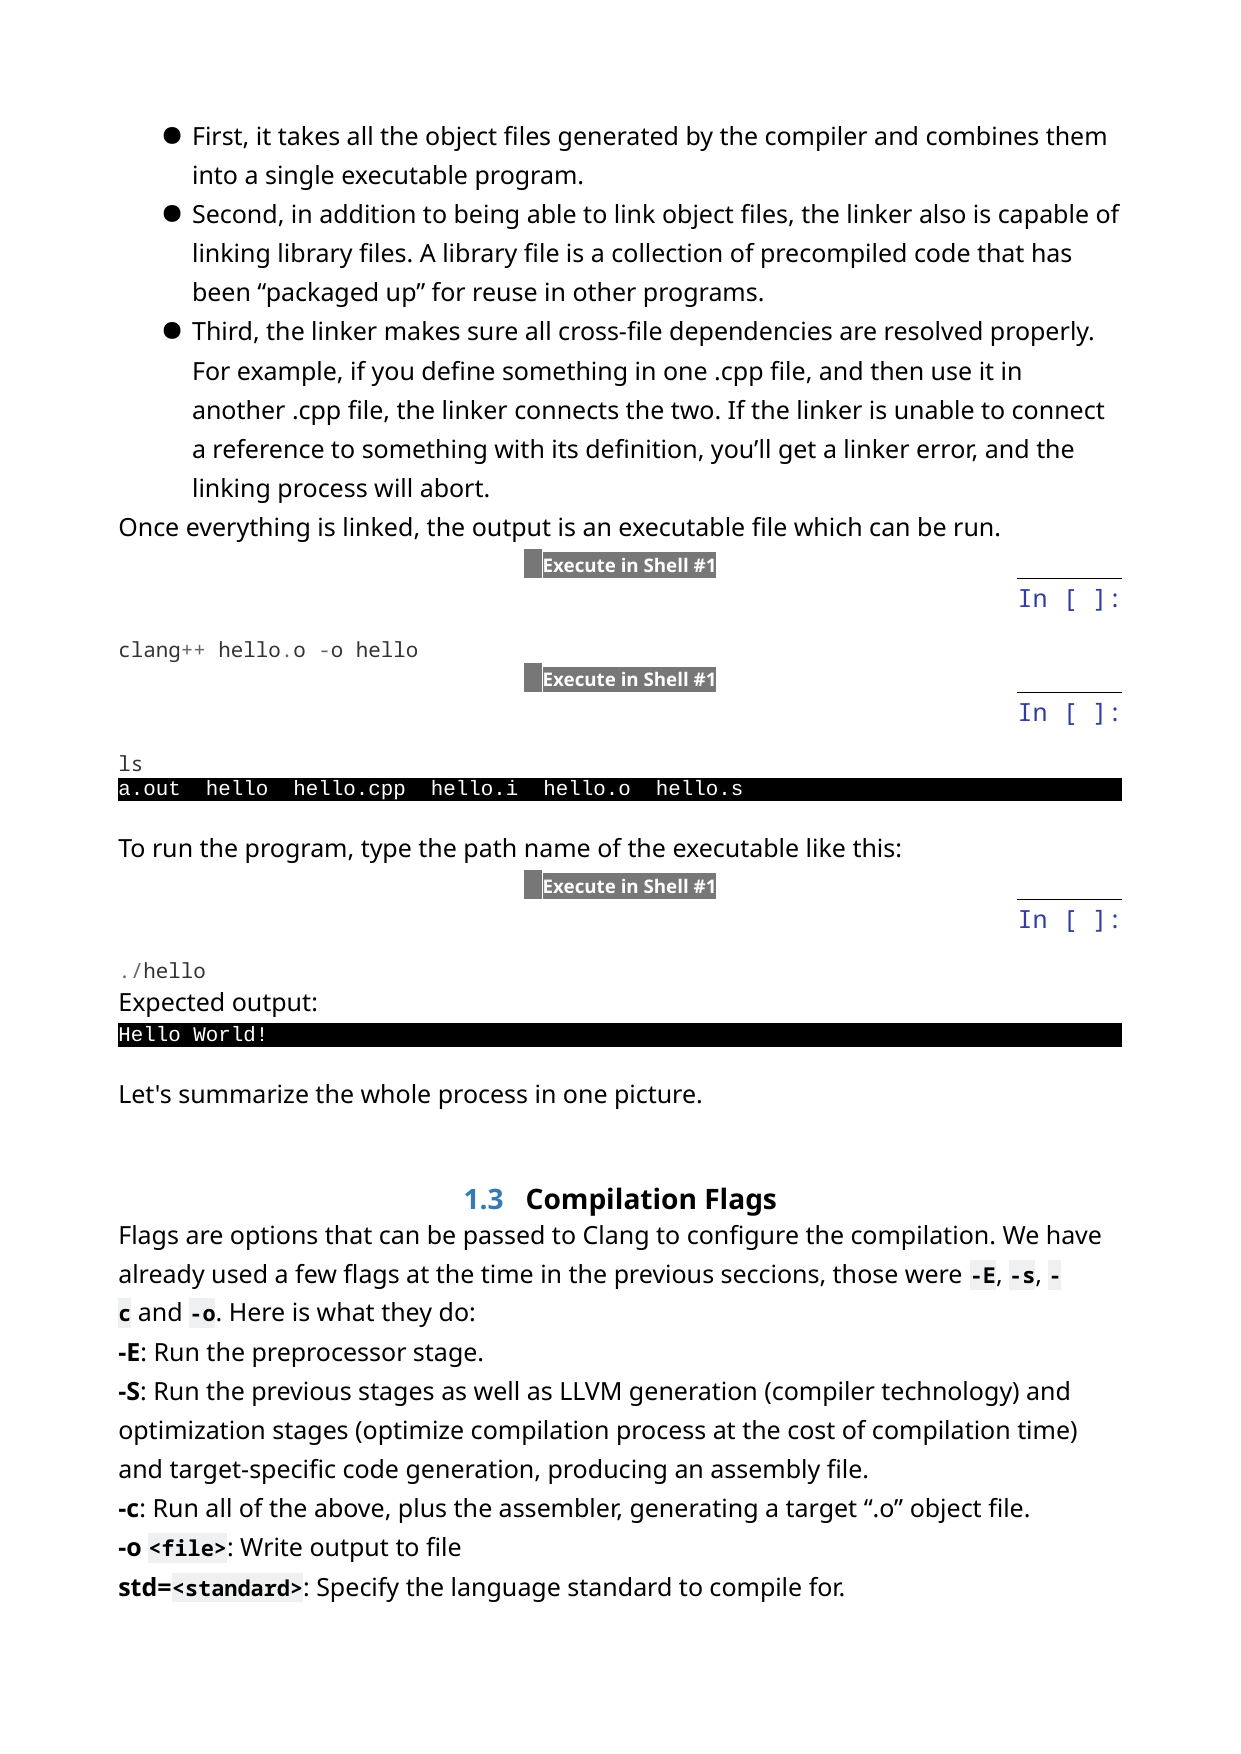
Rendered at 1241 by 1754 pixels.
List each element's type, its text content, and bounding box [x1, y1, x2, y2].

text std=<standard>: Specify the language standard to compile for. [118, 1569, 1122, 1603]
list Third, the linker makes sure all cross-file dependencies are resolved properly. For example, if you define something in one .cpp file, and then use it in another .cpp file, the linker connects the two. If the linker is unable to connect a reference to something with its definition, you’ll get a linker error, and the linking process will abort. [162, 314, 1122, 505]
text Let's summarize the whole process in one picture. [118, 1077, 1122, 1111]
text Execute in Shell #1 [118, 663, 1122, 692]
text In [ ]: [118, 578, 1122, 615]
subtitle 1.3 Compilation Flags [118, 1179, 1122, 1217]
text Once everything is linked, the output is an executable file which can be run. [118, 510, 1122, 544]
text -c: Run all of the above, plus the assembler, generating a target “.o” object file. [118, 1491, 1122, 1525]
text To run the program, type the path name of the executable like this: [118, 831, 1122, 865]
text Execute in Shell #1 [118, 870, 1122, 899]
text Execute in Shell #1 [118, 549, 1122, 578]
list First, it takes all the object files generated by the compiler and combines them into a single executable program. [162, 118, 1122, 191]
text ls [118, 749, 1122, 778]
text -E: Run the preprocessor stage. [118, 1334, 1122, 1368]
text ./hello [118, 956, 1122, 984]
text clang++ hello.o -o hello [118, 635, 1122, 663]
text a.out hello hello.cpp hello.i hello.o hello.s [118, 778, 1122, 801]
text Hello World! [118, 1023, 1122, 1047]
text Expected output: [118, 984, 1122, 1018]
text -o <file>: Write output to file [118, 1530, 1122, 1564]
text In [ ]: [118, 899, 1122, 936]
list Second, in addition to being able to link object files, the linker also is capable of linking library files. A library file is a collection of precompiled code that has been “packaged up” for reuse in other programs. [162, 196, 1122, 309]
text -S: Run the previous stages as well as LLVM generation (compiler technology) and optimization stages (optimize compilation process at the cost of compilation time) and target-specific code generation, producing an assembly file. [118, 1373, 1122, 1486]
text In [ ]: [118, 692, 1122, 729]
text Flags are options that can be passed to Clang to configure the compilation. We have already used a few flags at the time in the previous seccions, those were -E, -s, -c and -o. Here is what they do: [118, 1217, 1122, 1329]
